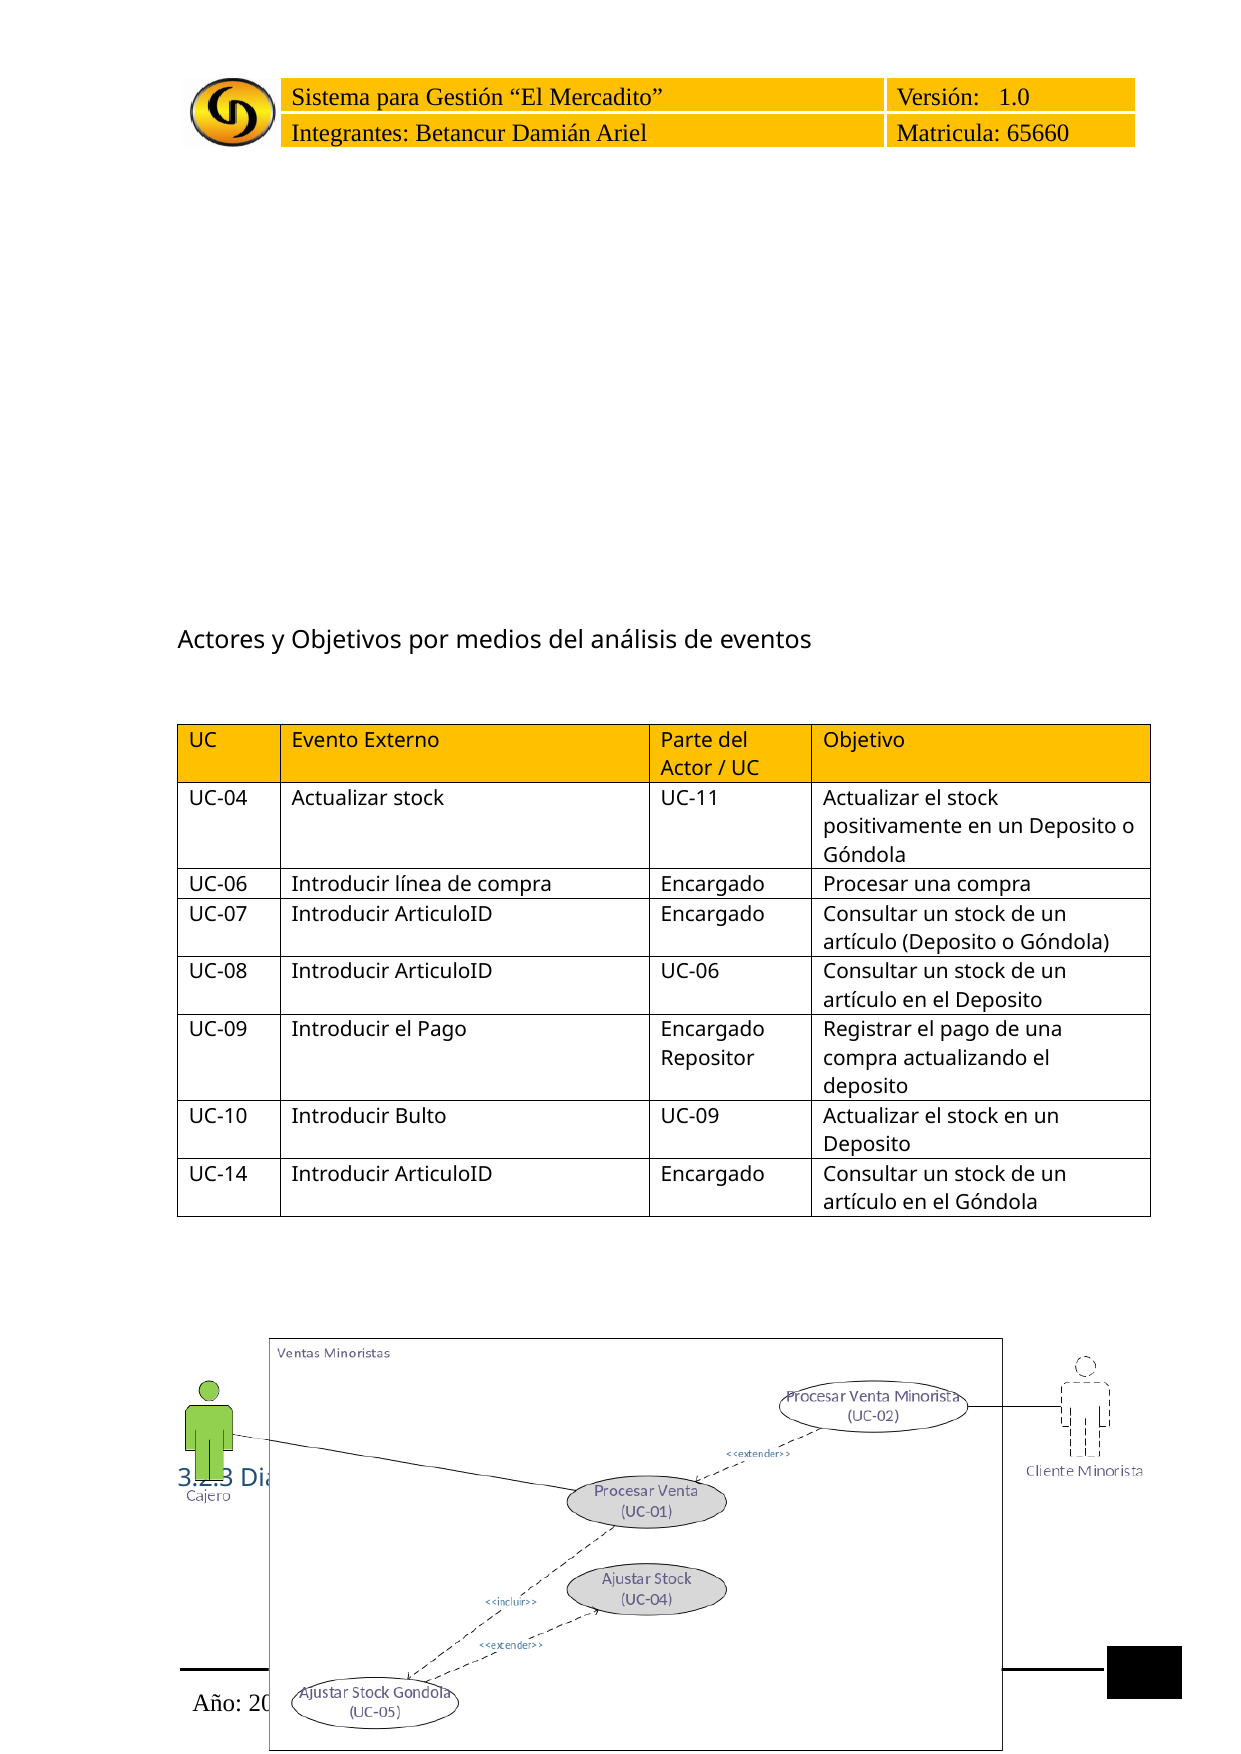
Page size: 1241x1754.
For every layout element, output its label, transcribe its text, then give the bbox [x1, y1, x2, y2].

table_cell UC-11 [650, 783, 811, 868]
table_cell UC-14 [178, 1159, 280, 1216]
table_cell Encargado Repositor [650, 1015, 811, 1100]
table_cell Encargado [650, 869, 811, 898]
table_cell Actualizar el stock positivamente en un Deposito o Góndola [812, 783, 1150, 868]
table_cell UC-06 [650, 957, 811, 1013]
subtitle 3.2.3 Diagrama de Casos de Uso del Subsistema Ventas Minoristas [177, 1459, 268, 1493]
table_cell UC-04 [178, 783, 280, 868]
table_cell Introducir ArticuloID [281, 899, 649, 956]
table_header Evento Externo [281, 725, 649, 782]
table_cell Encargado [650, 899, 811, 956]
table_cell Introducir Bulto [281, 1101, 649, 1158]
table_cell UC-09 [650, 1101, 811, 1158]
text Actores y Objetivos por medios del análisis de eventos [177, 622, 1152, 656]
table_cell Encargado [650, 1159, 811, 1216]
table_cell UC-06 [178, 869, 280, 898]
table_cell Actualizar stock [281, 783, 649, 868]
table_cell Consultar un stock de un artículo en el Deposito [812, 957, 1150, 1013]
table_cell Introducir línea de compra [281, 869, 649, 898]
table_cell Introducir ArticuloID [281, 1159, 649, 1216]
table_header Objetivo [812, 725, 1150, 782]
table_cell Registrar el pago de una compra actualizando el deposito [812, 1015, 1150, 1100]
table_cell Consultar un stock de un artículo en el Góndola [812, 1159, 1150, 1216]
subtitle 3.2.3 Diagrama de Casos de Uso del Subsistema Ventas Minoristas [1003, 1459, 1152, 1493]
table_cell Consultar un stock de un artículo (Deposito o Góndola) [812, 899, 1150, 956]
table_header Parte del Actor / UC [650, 725, 811, 782]
table_cell Procesar una compra [812, 869, 1150, 898]
table_cell UC-08 [178, 957, 280, 1013]
table_cell UC-07 [178, 899, 280, 956]
table_cell Introducir ArticuloID [281, 957, 649, 1013]
table_cell UC-09 [178, 1015, 280, 1100]
table_header UC [178, 725, 280, 782]
table_cell UC-10 [178, 1101, 280, 1158]
table_cell Introducir el Pago [281, 1015, 649, 1100]
table_cell Actualizar el stock en un Deposito [812, 1101, 1150, 1158]
